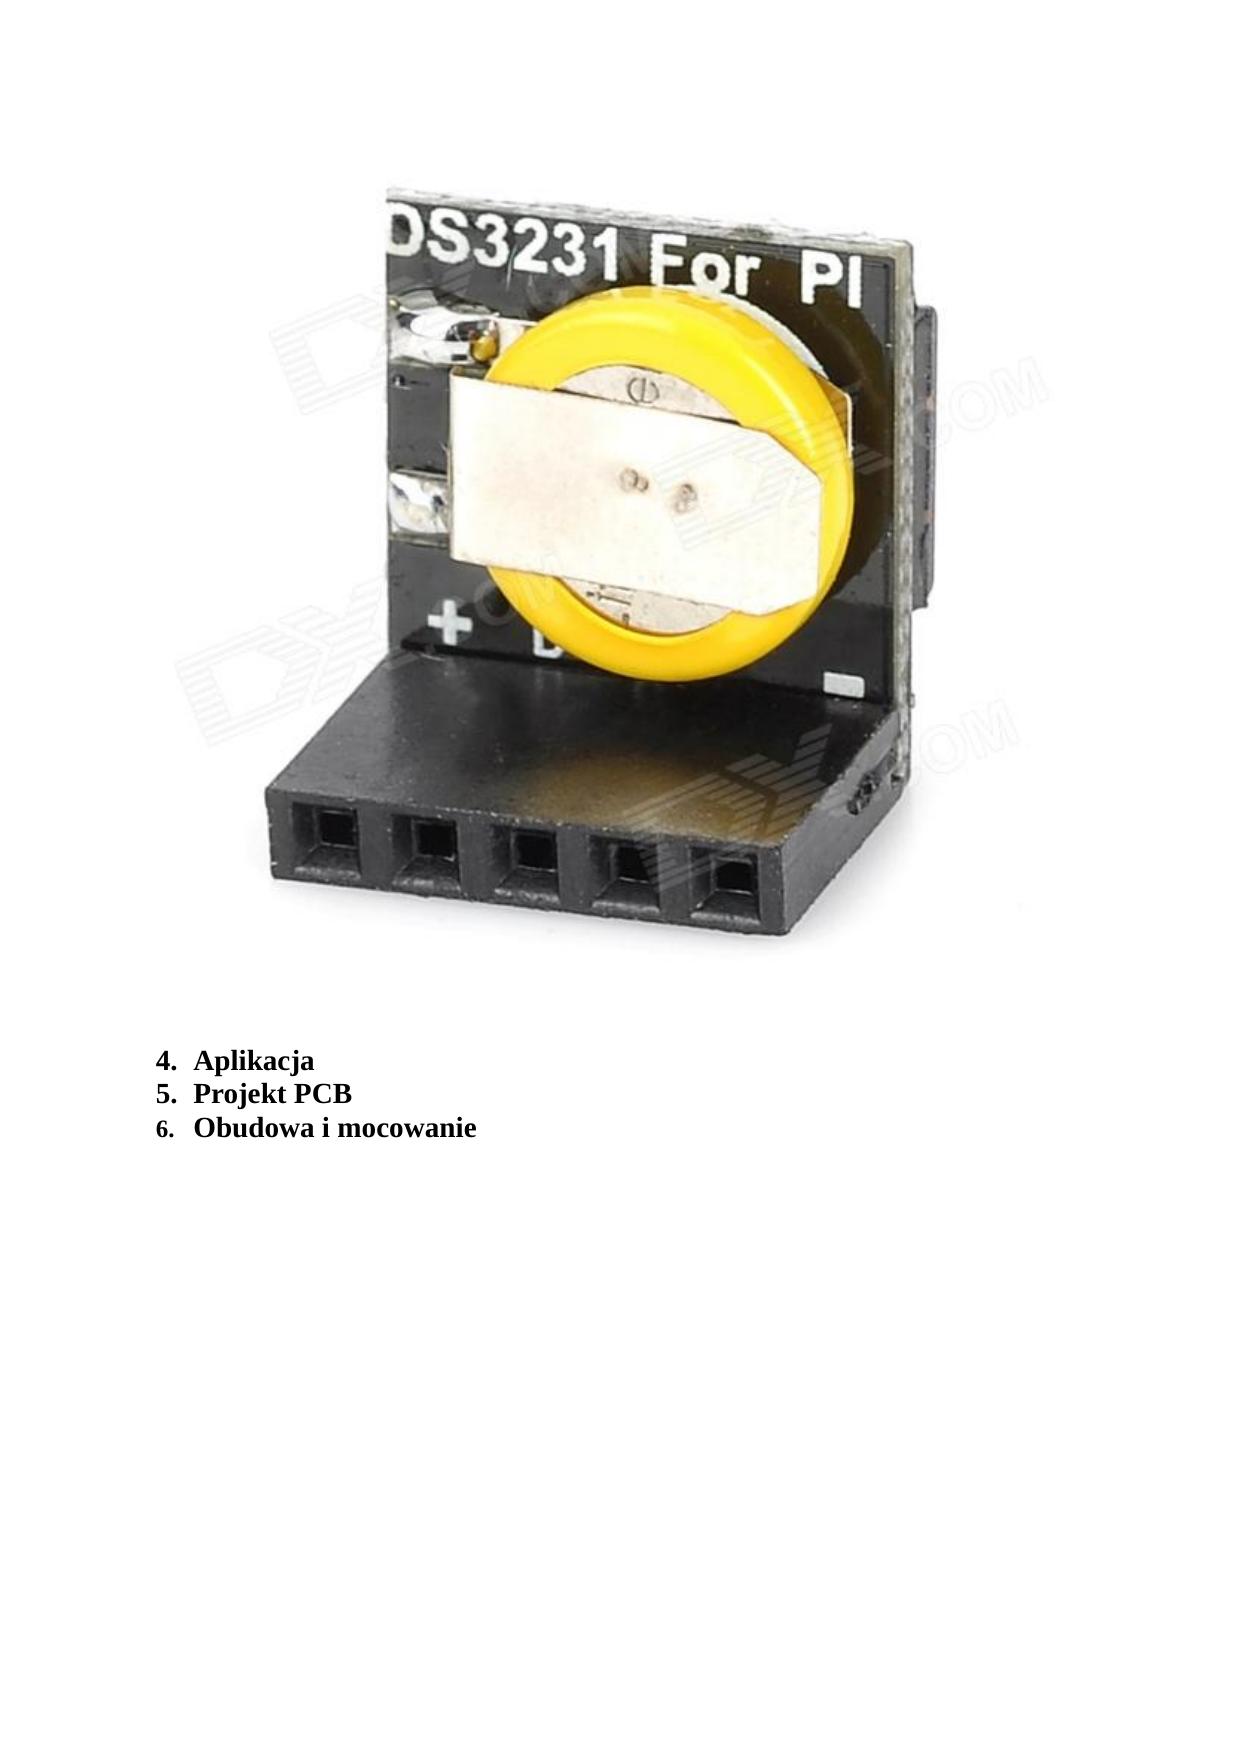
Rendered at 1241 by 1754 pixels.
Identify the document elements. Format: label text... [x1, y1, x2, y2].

list Aplikacja [156, 1043, 1122, 1077]
list Projekt PCB [156, 1077, 1122, 1110]
list Obudowa i mocowanie [156, 1110, 1122, 1144]
picture [174, 118, 1066, 1010]
